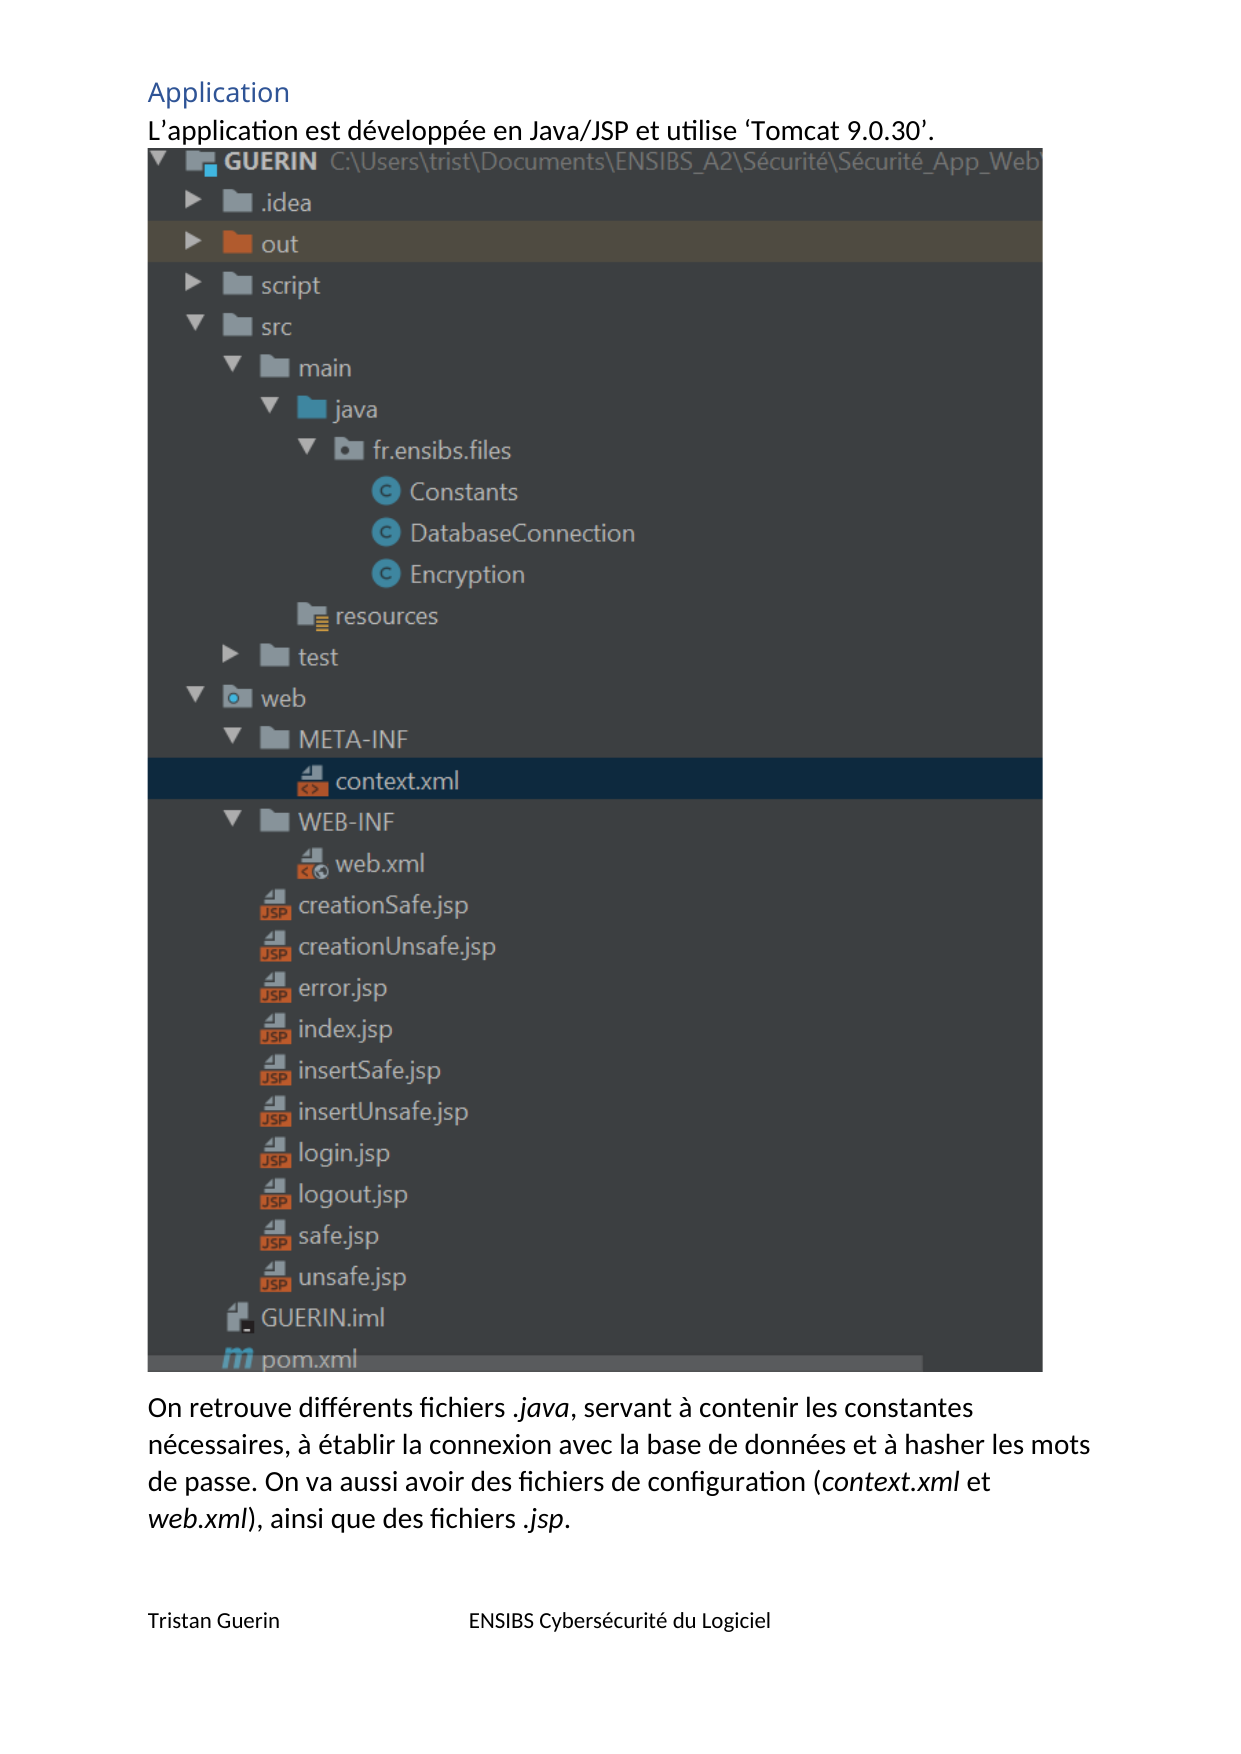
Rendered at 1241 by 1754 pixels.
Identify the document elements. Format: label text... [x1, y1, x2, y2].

text On retrouve différents fichiers .java, servant à contenir les constantes nécessaires, à établir la connexion avec la base de données et à hasher les mots de passe. On va aussi avoir des fichiers de configuration (context.xml et web.xml), ainsi que des fichiers .jsp. [148, 1389, 1093, 1535]
subtitle Application [148, 74, 1093, 111]
text L’application est développée en Java/JSP et utilise ‘Tomcat 9.0.30’. [148, 112, 1093, 1371]
